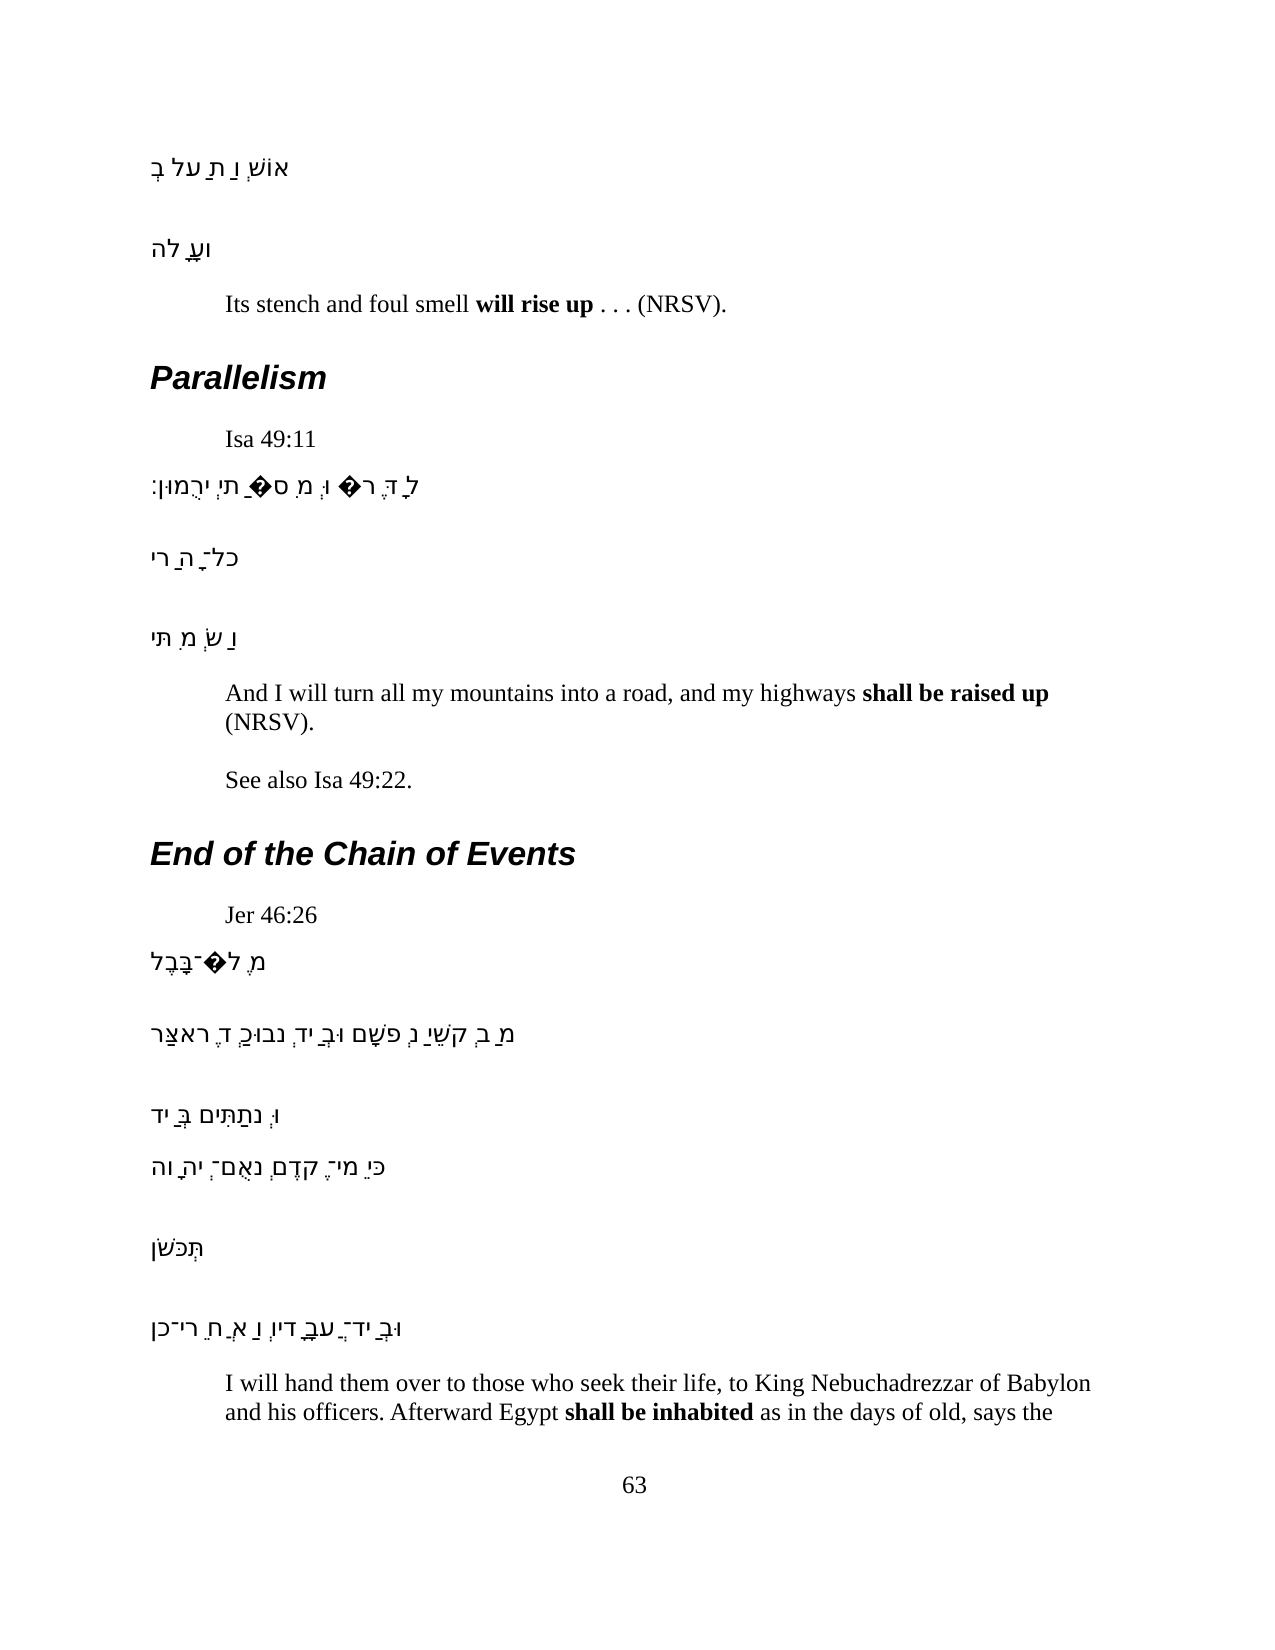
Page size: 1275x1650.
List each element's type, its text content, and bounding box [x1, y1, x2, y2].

text Its stench and foul smell will rise up . . . (NRSV). [225, 289, 1125, 317]
text וּבְ ַיד־ ֲﬠבָ ָדיו ְו ַא ֲח ֵרי־כן [150, 1281, 1125, 1344]
text See also Isa 49:22. [225, 765, 1125, 794]
text כל־ ָה ַרי [150, 510, 1125, 573]
text מ ַב ְקשֵׁי ַנ ְפשָׁם וּבְ ַיד ְנבוּכַ ְד ֶראצַּר [150, 987, 1125, 1050]
text וּ ְנתַתִּים בְּ ַיד [150, 1068, 1125, 1131]
text ְאוֹשׁ ְו ַת ַﬠל ב [150, 150, 1125, 184]
text כּי ֵמי־ ֶקדֶם ְנאֻם־ ְיה ָוה [150, 1148, 1125, 1183]
text ו ַשׂ ְמ ִתּי [150, 591, 1125, 654]
subtitle End of the Chain of Events [150, 834, 1125, 873]
subtitle Parallelism [150, 357, 1125, 396]
text Jer 46:26 [225, 900, 1125, 929]
text מ ֶל�־בָּבֶל [150, 944, 1125, 978]
text I will hand them over to those who seek their life, to King Nebuchadrezzar of Babylon and his officers. Afterward Egypt shall be inhabited as in the days of old, says the [225, 1368, 1125, 1426]
text וﬠָ ָלה [150, 202, 1125, 265]
text Isa 49:11 [225, 424, 1125, 452]
text And I will turn all my mountains into a road, and my highways shall be raised up (NRSV). [225, 678, 1125, 735]
text תְּכּשֹׁן [150, 1201, 1125, 1263]
text ל ָדּ ֶר� וּ ְמ ִס� ַתי ְירֻמוּן׃ [150, 467, 1125, 501]
